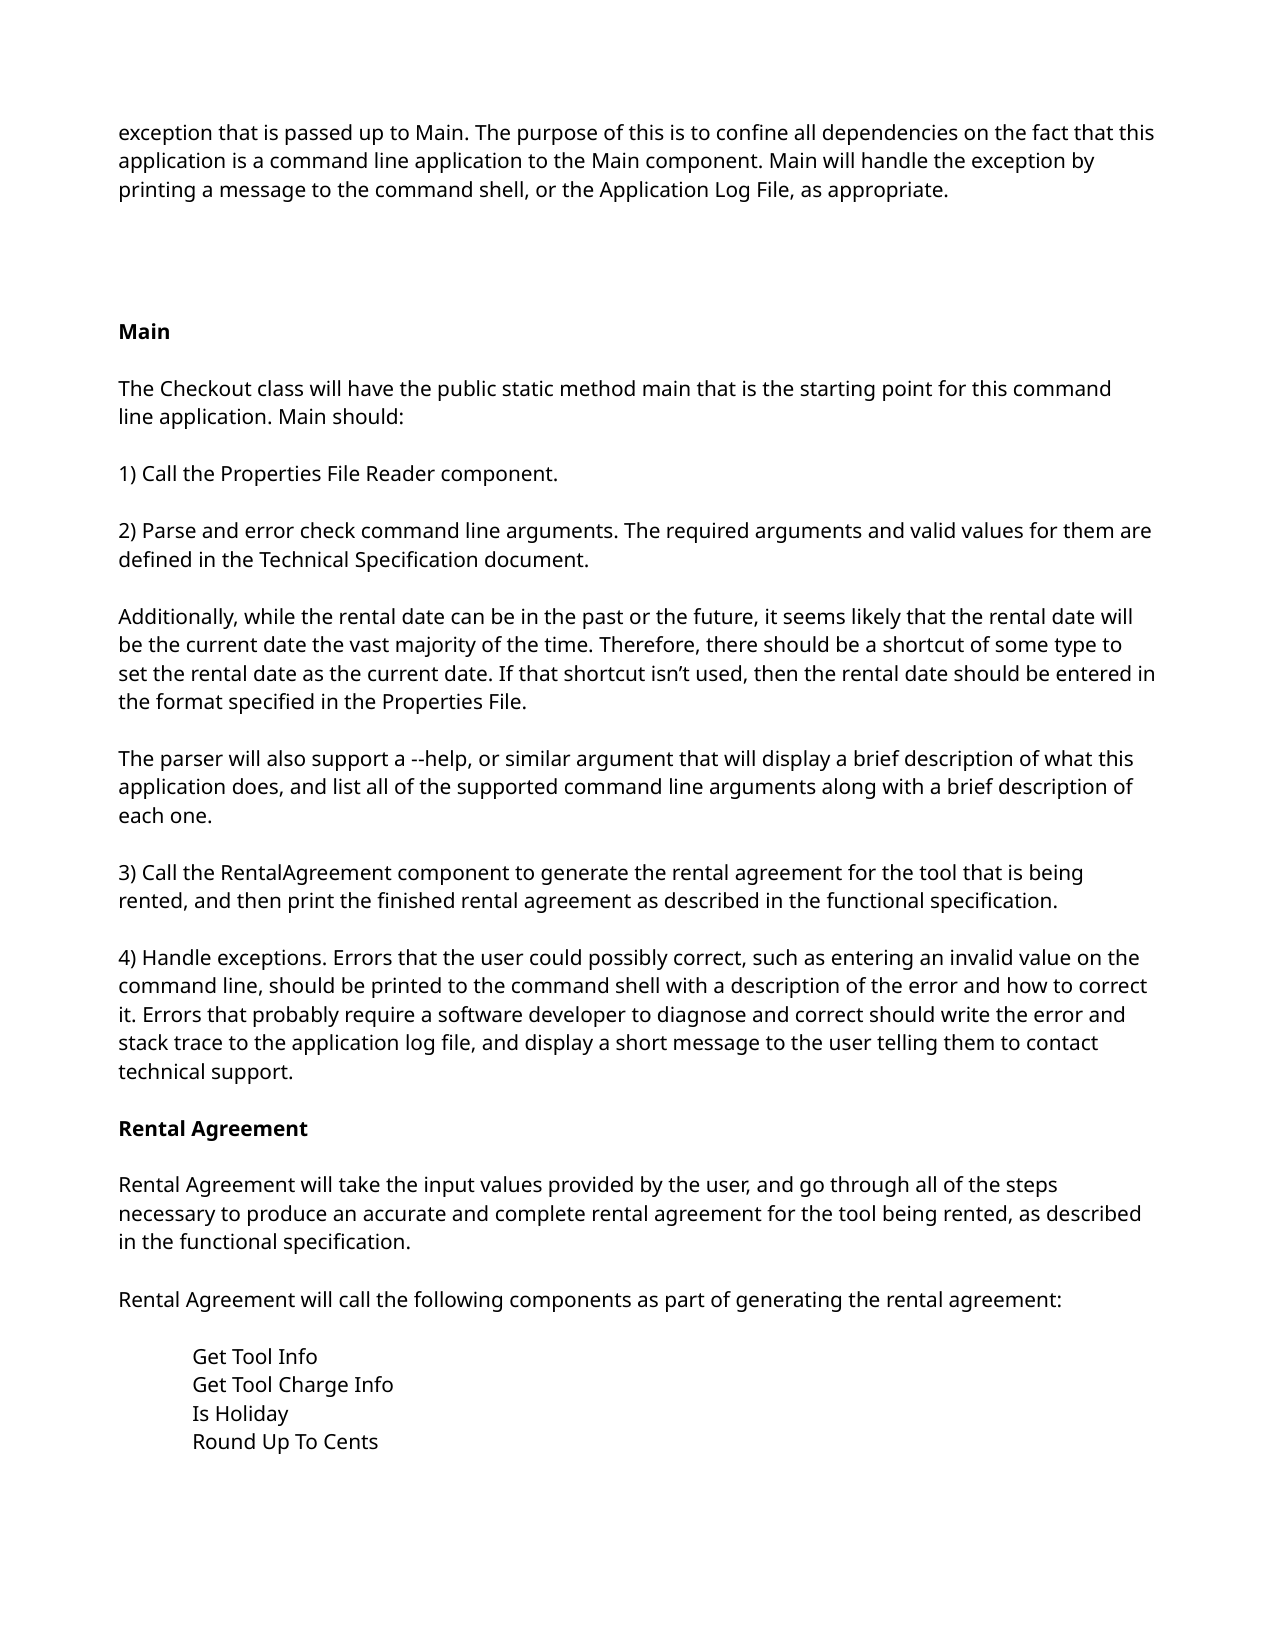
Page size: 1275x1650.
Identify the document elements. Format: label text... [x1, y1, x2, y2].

text Additionally, while the rental date can be in the past or the future, it seems likely that the rental date will be the current date the vast majority of the time. Therefore, there should be a shortcut of some type to set the rental date as the current date. If that shortcut isn’t used, then the rental date should be entered in the format specified in the Properties File. [118, 602, 1157, 716]
text 3) Call the RentalAgreement component to generate the rental agreement for the tool that is being rented, and then print the finished rental agreement as described in the functional specification. [118, 858, 1157, 915]
text Rental Agreement [118, 1114, 1157, 1142]
text Rental Agreement will call the following components as part of generating the rental agreement: [118, 1285, 1157, 1313]
text The Checkout class will have the public static method main that is the starting point for this command line application. Main should: [118, 374, 1157, 431]
text Is Holiday [118, 1399, 1157, 1427]
text exception that is passed up to Main. The purpose of this is to confine all dependencies on the fact that this application is a command line application to the Main component. Main will handle the exception by printing a message to the command shell, or the Application Log File, as appropriate. [118, 118, 1157, 203]
text Get Tool Info [118, 1342, 1157, 1370]
text 1) Call the Properties File Reader component. [118, 459, 1157, 488]
text Main [118, 317, 1157, 346]
text The parser will also support a --help, or similar argument that will display a brief description of what this application does, and list all of the supported command line arguments along with a brief description of each one. [118, 744, 1157, 829]
text Get Tool Charge Info [118, 1370, 1157, 1399]
text 4) Handle exceptions. Errors that the user could possibly correct, such as entering an invalid value on the command line, should be printed to the command shell with a description of the error and how to correct it. Errors that probably require a software developer to diagnose and correct should write the error and stack trace to the application log file, and display a short message to the user telling them to contact technical support. [118, 943, 1157, 1085]
text Rental Agreement will take the input values provided by the user, and go through all of the steps necessary to produce an accurate and complete rental agreement for the tool being rented, as described in the functional specification. [118, 1171, 1157, 1256]
text 2) Parse and error check command line arguments. The required arguments and valid values for them are defined in the Technical Specification document. [118, 517, 1157, 573]
text Round Up To Cents [118, 1427, 1157, 1456]
